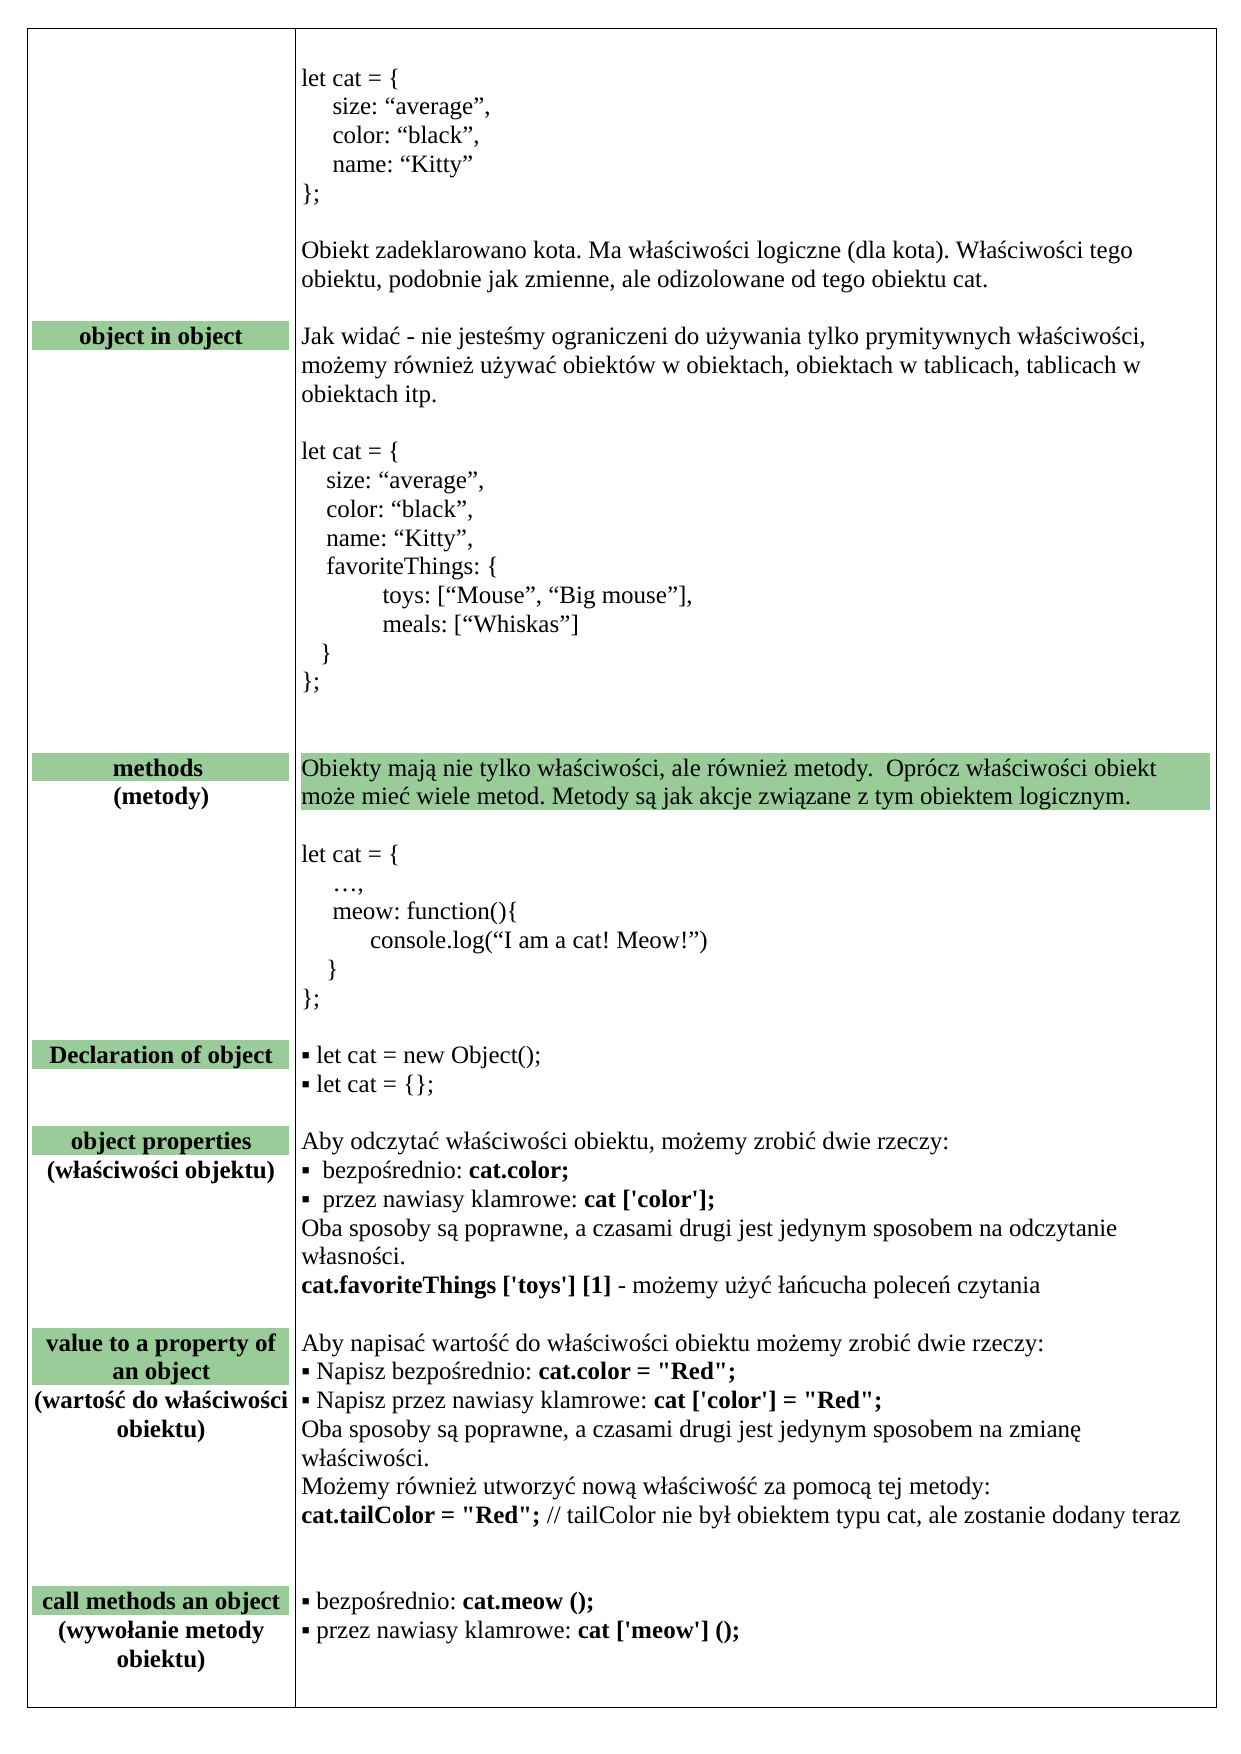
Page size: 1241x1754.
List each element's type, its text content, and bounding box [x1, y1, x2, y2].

table_header let cat = { size: “average”, color: “black”, name: “Kitty” }; Obiekt zadeklarowano kota. Ma właściwości logiczne (dla kota). Właściwości tego obiektu, podobnie jak zmienne, ale odizolowane od tego obiektu cat. Jak widać - nie jesteśmy ograniczeni do używania tylko prymitywnych właściwości, możemy również używać obiektów w obiektach, obiektach w tablicach, tablicach w obiektach itp. let cat = { size: “average”, color: “black”, name: “Kitty”, favoriteThings: { toys: [“Mouse”, “Big mouse”], meals: [“Whiskas”] } }; Obiekty mają nie tylko właściwości, ale również metody. Oprócz właściwości obiekt może mieć wiele metod. Metody są jak akcje związane z tym obiektem logicznym. let cat = { …, meow: function(){ console.log(“I am a cat! Meow!”) } }; ▪ let cat = new Object(); ▪ let cat = {}; Aby odczytać właściwości obiektu, możemy zrobić dwie rzeczy: ▪ bezpośrednio: cat.color; ▪ przez nawiasy klamrowe: cat ['color']; Oba sposoby są poprawne, a czasami drugi jest jedynym sposobem na odczytanie własności. cat.favoriteThings ['toys'] [1] - możemy użyć łańcucha poleceń czytania Aby napisać wartość do właściwości obiektu możemy zrobić dwie rzeczy: ▪ Napisz bezpośrednio: cat.color = "Red"; ▪ Napisz przez nawiasy klamrowe: cat ['color'] = "Red"; Oba sposoby są poprawne, a czasami drugi jest jedynym sposobem na zmianę właściwości. Możemy również utworzyć nową właściwość za pomocą tej metody: cat.tailColor = "Red"; // tailColor nie był obiektem typu cat, ale zostanie dodany teraz ▪ bezpośrednio: cat.meow (); ▪ przez nawiasy klamrowe: cat ['meow'] (); [296, 29, 1216, 1707]
table_header object in object methods (metody) Declaration of object object properties (właściwości objektu) value to a property of an object (wartość do właściwości obiektu) call methods an object (wywołanie metody obiektu) [28, 29, 295, 1707]
